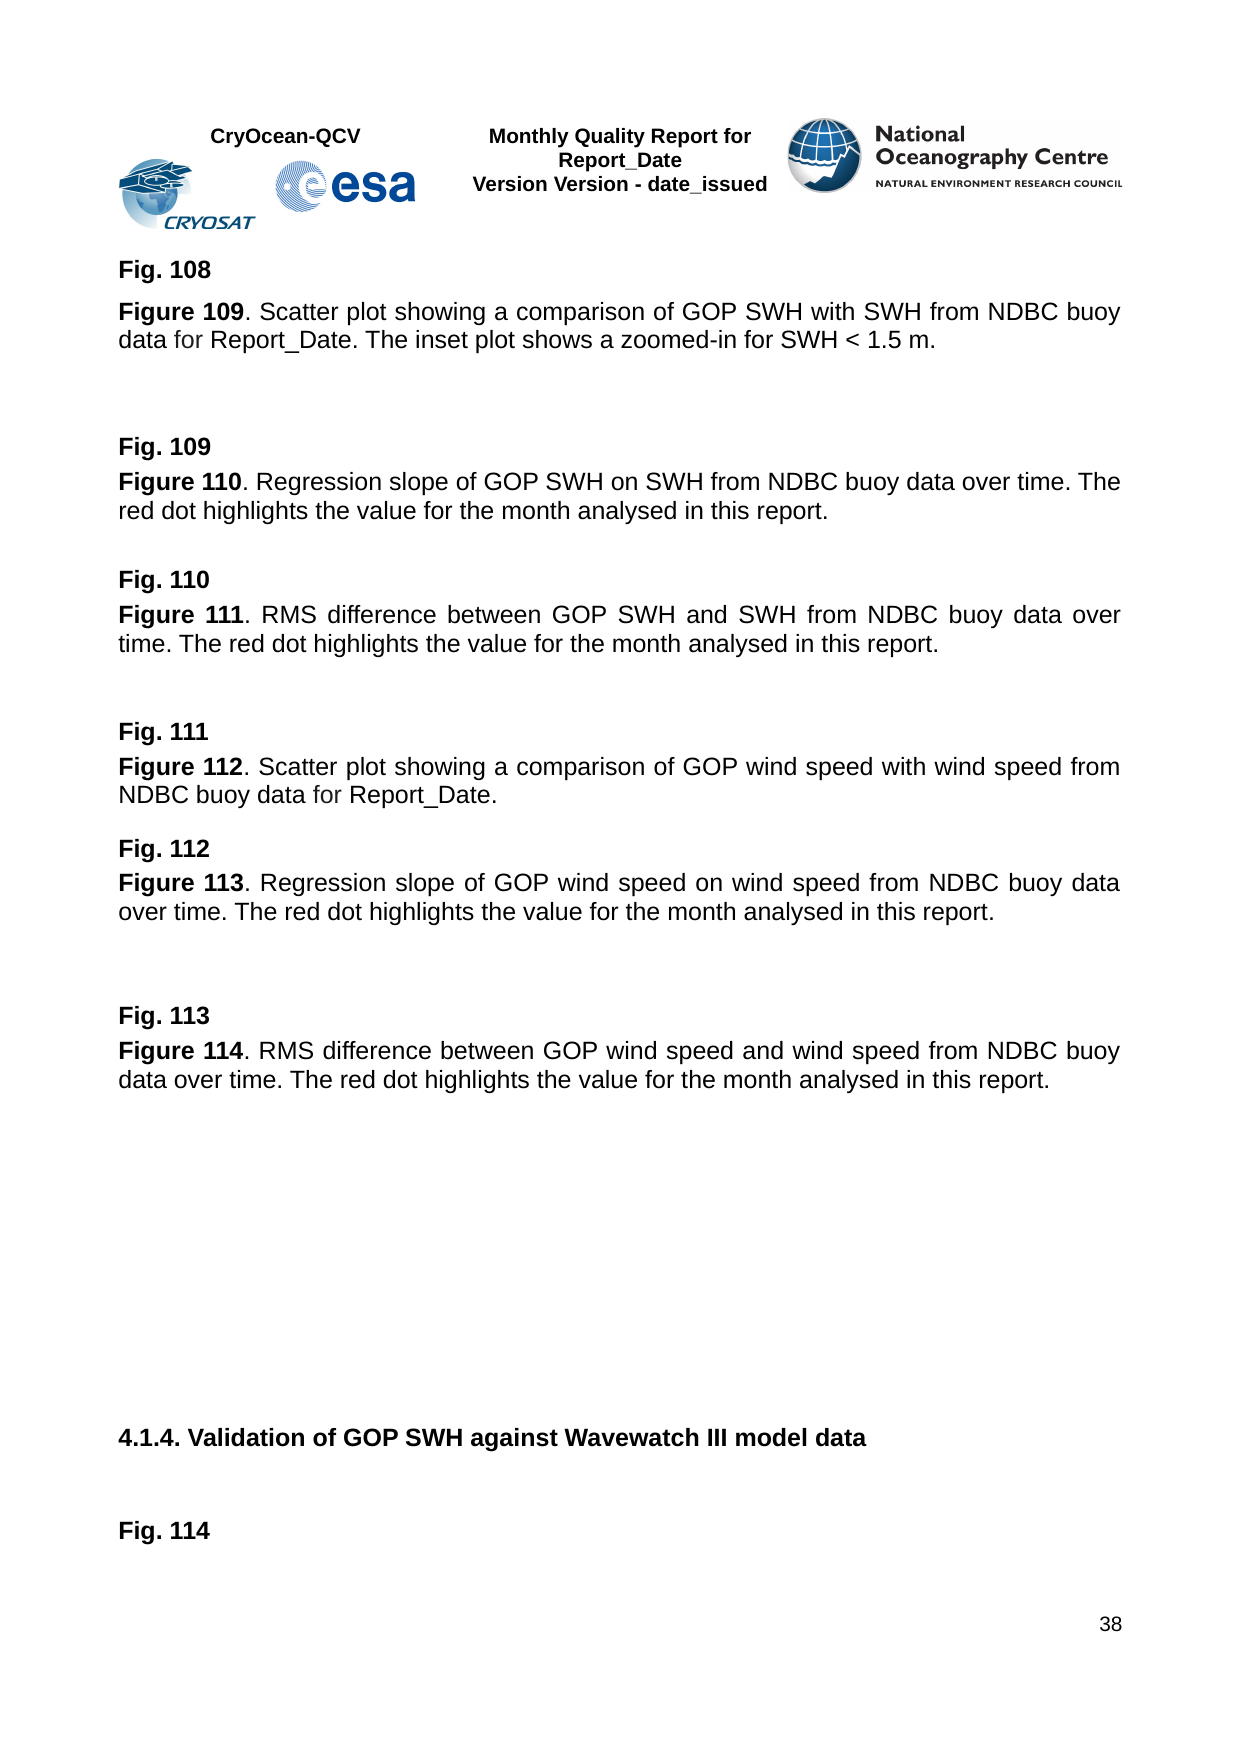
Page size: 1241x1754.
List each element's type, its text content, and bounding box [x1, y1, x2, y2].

text Figure 111. RMS difference between GOP SWH and SWH from NDBC buoy data over time. The red dot highlights the value for the month analysed in this report. [118, 600, 1122, 657]
picture [275, 159, 416, 212]
text Figure 110. Regression slope of GOP SWH on SWH from NDBC buoy data over time. The red dot highlights the value for the month analysed in this report. [118, 467, 1122, 524]
text Fig. 110 [118, 565, 1122, 594]
text Figure 109. Scatter plot showing a comparison of GOP SWH with SWH from NDBC buoy data for Report_Date. The inset plot shows a zoomed-in for SWH < 1.5 m. [118, 296, 1122, 354]
text Fig. 109 [118, 432, 1122, 461]
text Fig. 114 [118, 1516, 1122, 1545]
text Figure 113. Regression slope of GOP wind speed on wind speed from NDBC buoy data over time. The red dot highlights the value for the month analysed in this report. [118, 868, 1122, 926]
text Fig. 113 [118, 1001, 1122, 1030]
text Figure 112. Scatter plot showing a comparison of GOP wind speed with wind speed from NDBC buoy data for Report_Date. [118, 751, 1122, 809]
text Figure 114. RMS difference between GOP wind speed and wind speed from NDBC buoy data over time. The red dot highlights the value for the month analysed in this report. [118, 1036, 1122, 1093]
text Fig. 111 [118, 717, 1122, 746]
text 4.1.4. Validation of GOP SWH against Wavewatch III model data [118, 1423, 1122, 1452]
picture [118, 159, 256, 229]
text Fig. 108 [118, 255, 1122, 284]
text Fig. 112 [118, 834, 1122, 862]
picture [787, 118, 1123, 193]
